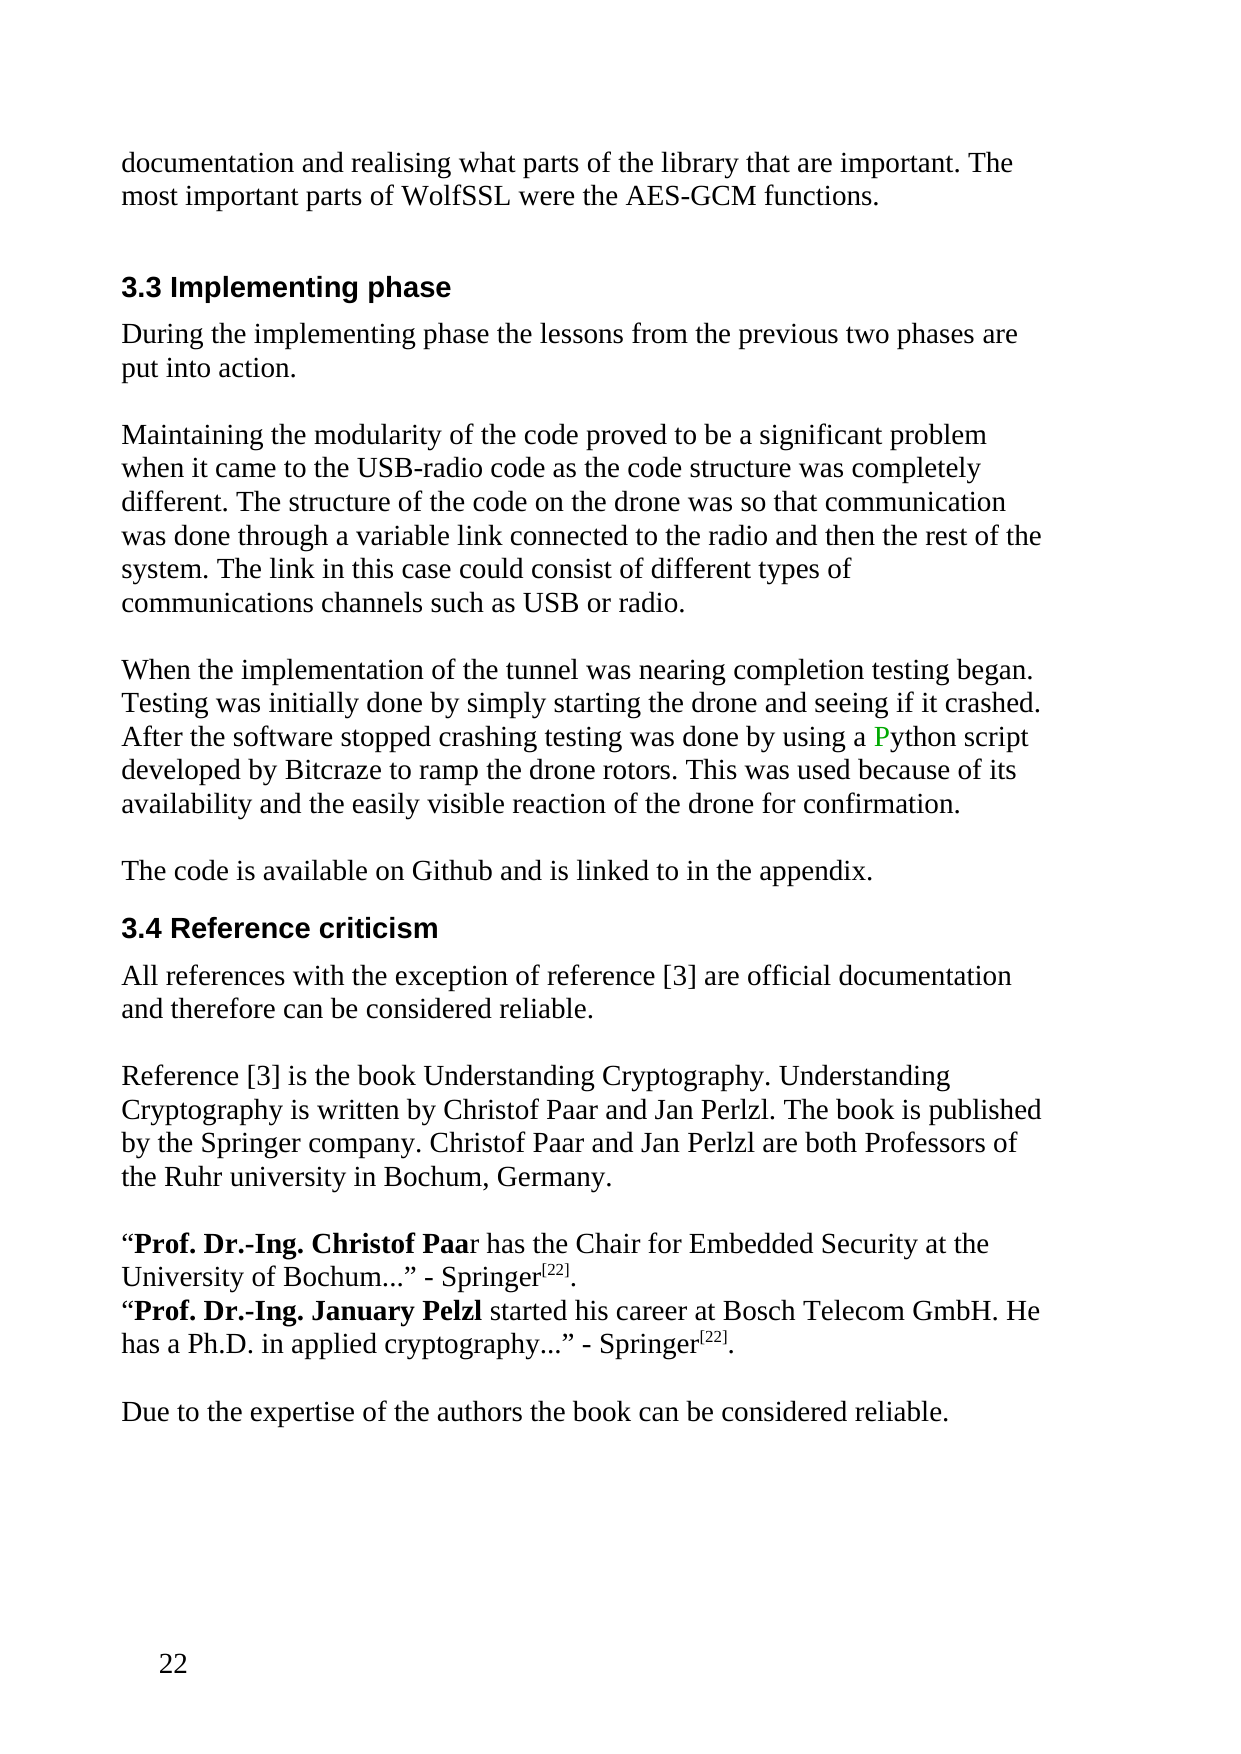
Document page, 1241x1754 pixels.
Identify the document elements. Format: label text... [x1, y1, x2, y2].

text When the implementation of the tunnel was nearing completion testing began. Testing was initially done by simply starting the drone and seeing if it crashed. After the software stopped crashing testing was done by using a Python script developed by Bitcraze to ramp the drone rotors. This was used because of its availability and the easily visible reaction of the drone for confirmation. [121, 652, 1042, 819]
text Reference [3] is the book Understanding Cryptography. Understanding Cryptography is written by Christof Paar and Jan Perlzl. The book is published by the Springer company. Christof Paar and Jan Perlzl are both Professors of the Ruhr university in Bochum, Germany. [121, 1058, 1042, 1192]
text During the implementing phase the lessons from the previous two phases are put into action. [121, 316, 1042, 383]
text The code is available on Github and is linked to in the appendix. [121, 853, 1042, 887]
text “Prof. Dr.-Ing. Christof Paar has the Chair for Embedded Security at the University of Bochum...” - Springer[22]. [121, 1226, 1042, 1293]
subtitle Reference criticism [121, 912, 1042, 945]
text Due to the expertise of the authors the book can be considered reliable. [121, 1394, 1042, 1427]
text Maintaining the modularity of the code proved to be a significant problem when it came to the USB-radio code as the code structure was completely different. The structure of the code on the drone was so that communication was done through a variable link connected to the radio and then the rest of the system. The link in this case could consist of different types of communications channels such as USB or radio. [121, 417, 1042, 618]
text All references with the exception of reference [3] are official documentation and therefore can be considered reliable. [121, 958, 1042, 1025]
text documentation and realising what parts of the library that are important. The most important parts of WolfSSL were the AES-GCM functions. [121, 145, 1042, 212]
subtitle Implementing phase [121, 270, 1042, 304]
text “Prof. Dr.-Ing. January Pelzl started his career at Bosch Telecom GmbH. He has a Ph.D. in applied cryptography...” - Springer[22]. [121, 1293, 1042, 1360]
